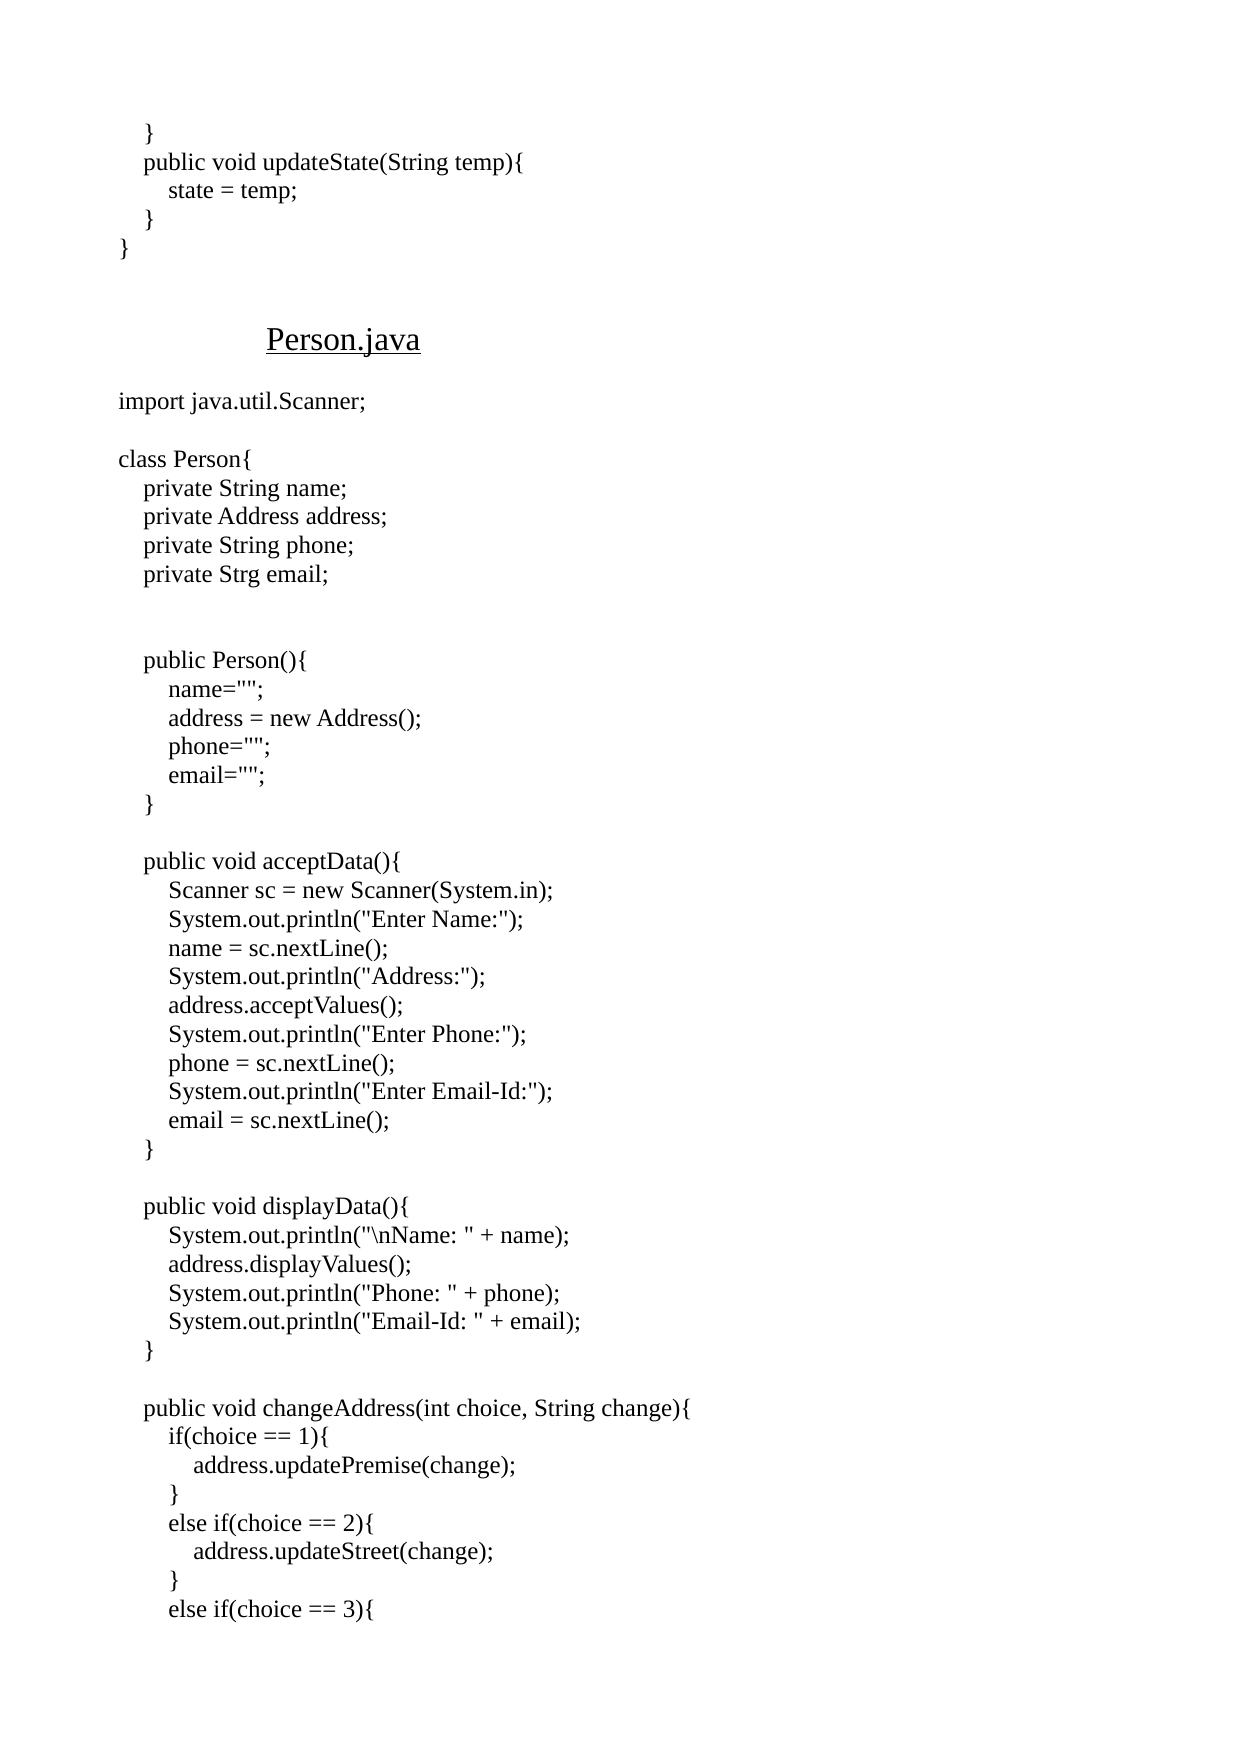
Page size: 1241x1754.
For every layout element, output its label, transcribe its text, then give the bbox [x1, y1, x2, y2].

text } [118, 118, 1122, 147]
text System.out.println("Email-Id: " + email); [118, 1306, 1122, 1335]
text email=""; [118, 760, 1122, 789]
text public void updateState(String temp){ [118, 147, 1122, 176]
text public Person(){ [118, 645, 1122, 674]
text public void changeAddress(int choice, String change){ [118, 1393, 1122, 1421]
text System.out.println("\nName: " + name); [118, 1220, 1122, 1249]
text System.out.println("Phone: " + phone); [118, 1278, 1122, 1306]
text } [118, 1479, 1122, 1508]
text Scanner sc = new Scanner(System.in); [118, 875, 1122, 904]
text phone = sc.nextLine(); [118, 1048, 1122, 1076]
text public void displayData(){ [118, 1191, 1122, 1220]
text class Person{ [118, 444, 1122, 473]
text public void acceptData(){ [118, 846, 1122, 875]
text if(choice == 1){ [118, 1421, 1122, 1450]
text } [118, 789, 1122, 818]
text } [118, 1335, 1122, 1364]
text Person.java [118, 319, 1122, 358]
text address.displayValues(); [118, 1249, 1122, 1278]
text address.updateStreet(change); [118, 1536, 1122, 1565]
text System.out.println("Enter Phone:"); [118, 1019, 1122, 1048]
text } [118, 204, 1122, 233]
text address.updatePremise(change); [118, 1450, 1122, 1479]
text } [118, 233, 1122, 262]
text } [118, 1134, 1122, 1163]
text else if(choice == 2){ [118, 1508, 1122, 1536]
text System.out.println("Address:"); [118, 961, 1122, 990]
text System.out.println("Enter Email-Id:"); [118, 1076, 1122, 1105]
text private String name; [118, 473, 1122, 501]
text System.out.println("Enter Name:"); [118, 904, 1122, 933]
text phone=""; [118, 731, 1122, 760]
text import java.util.Scanner; [118, 386, 1122, 415]
text } [118, 1565, 1122, 1594]
text private Address address; [118, 501, 1122, 530]
text name = sc.nextLine(); [118, 933, 1122, 961]
text address = new Address(); [118, 703, 1122, 731]
text private String phone; [118, 530, 1122, 559]
text name=""; [118, 674, 1122, 703]
text private Strg email; [118, 559, 1122, 588]
text else if(choice == 3){ [118, 1594, 1122, 1623]
text email = sc.nextLine(); [118, 1105, 1122, 1134]
text address.acceptValues(); [118, 990, 1122, 1019]
text state = temp; [118, 176, 1122, 204]
